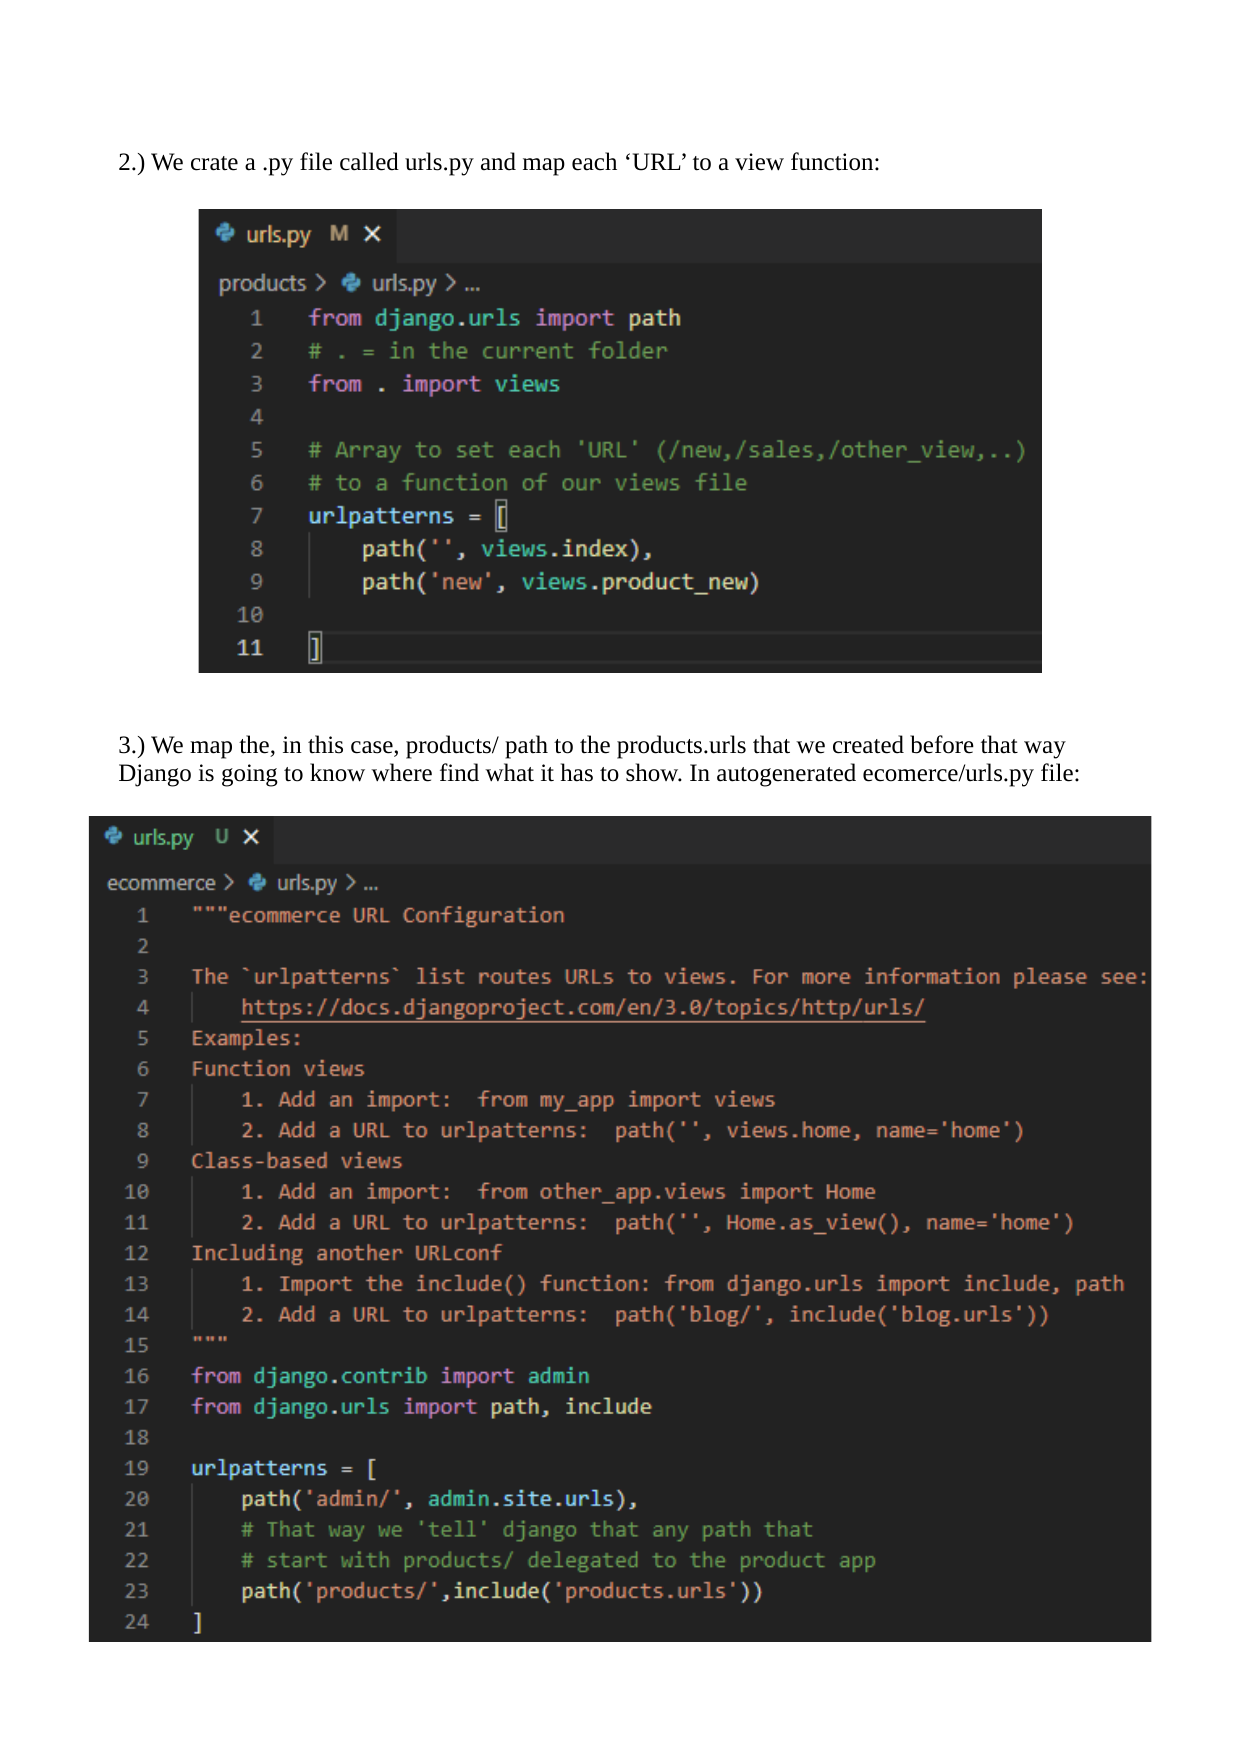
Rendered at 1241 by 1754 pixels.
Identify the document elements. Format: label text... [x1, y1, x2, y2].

picture [88, 816, 1152, 1642]
picture [198, 209, 1042, 673]
text 2.) We crate a .py file called urls.py and map each ‘URL’ to a view function: [118, 147, 1122, 176]
text 3.) We map the, in this case, products/ path to the products.urls that we created before that way Django is going to know where find what it has to show. In autogenerated ecomerce/urls.py file: [118, 730, 1122, 787]
